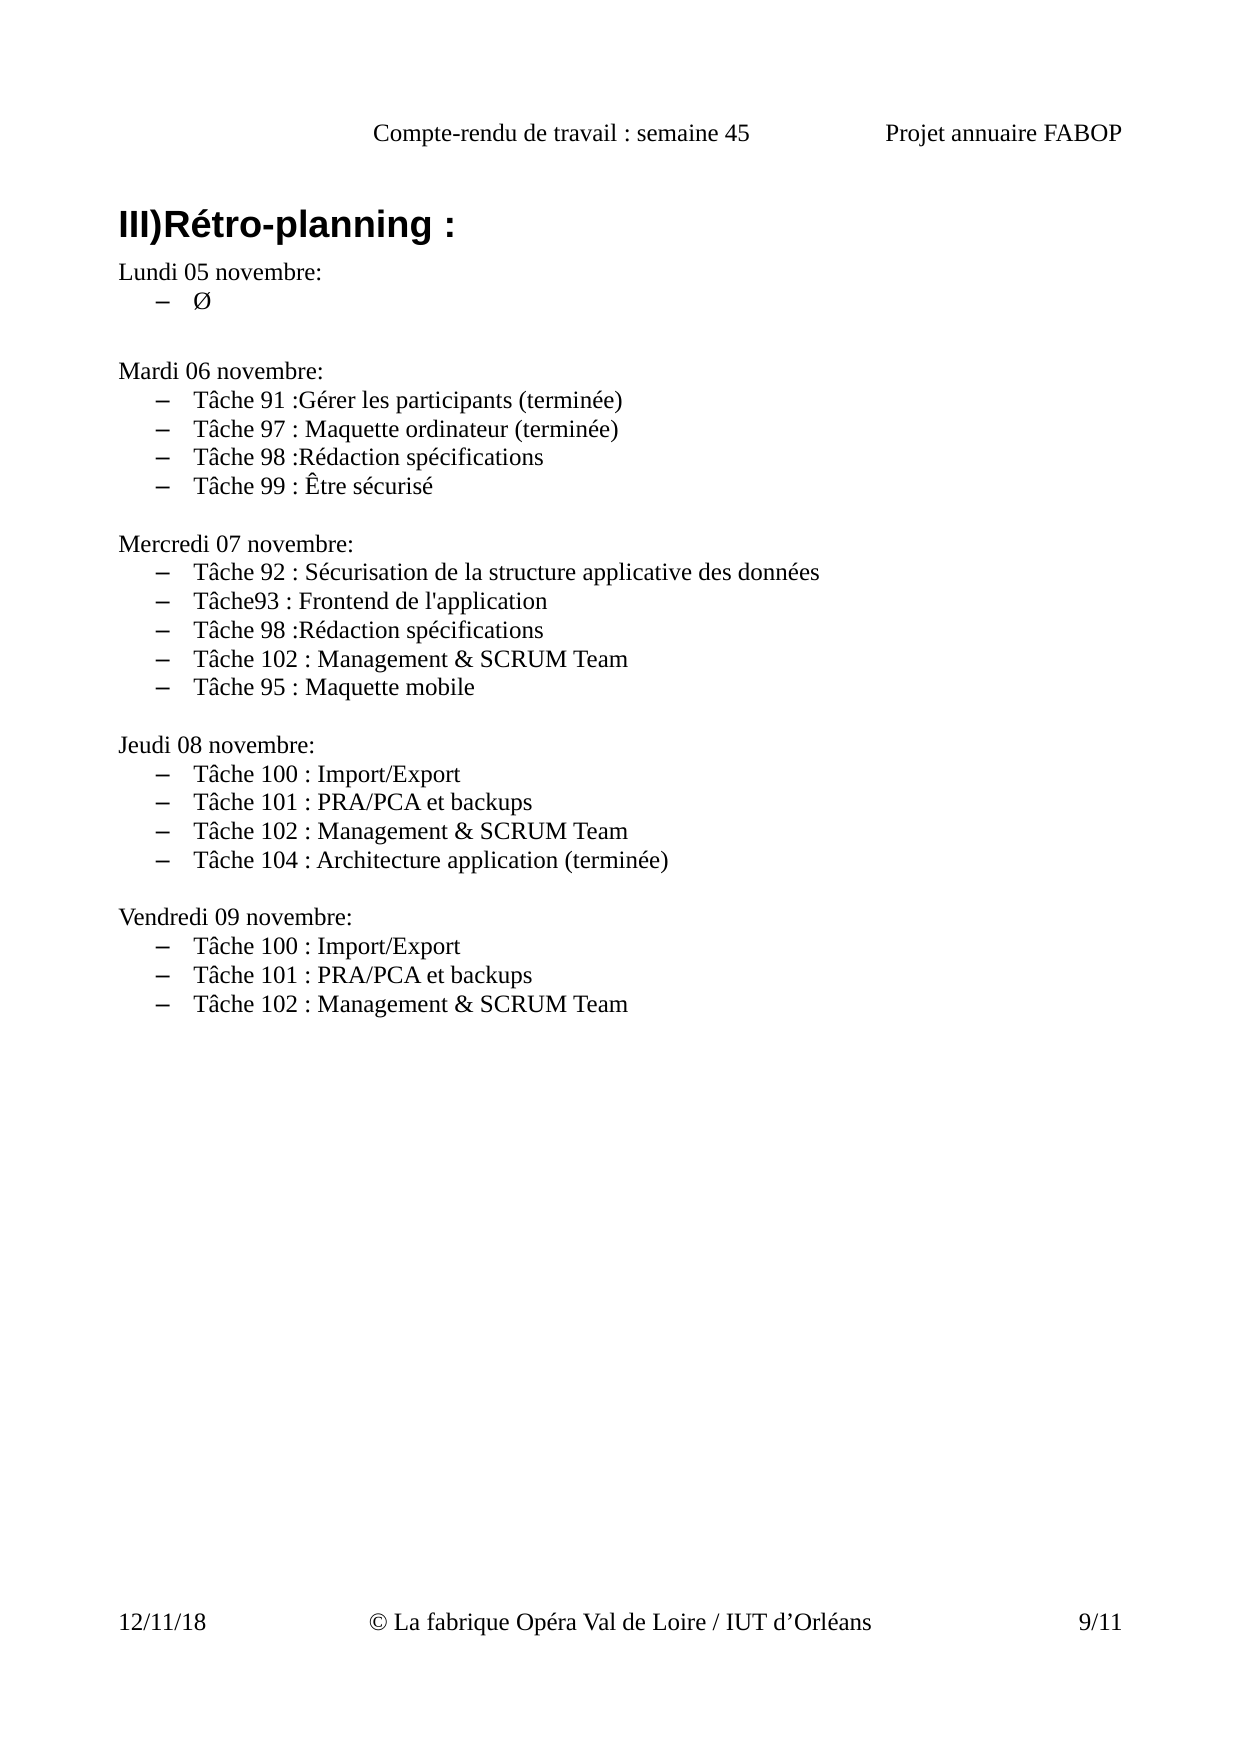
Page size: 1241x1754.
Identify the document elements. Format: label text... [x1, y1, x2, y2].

text Mercredi 07 novembre: [118, 529, 1122, 557]
list Tâche 91 :Gérer les participants (terminée) [156, 385, 1122, 414]
list Ø [156, 286, 1122, 315]
list Tâche 102 : Management & SCRUM Team [156, 816, 1122, 845]
subtitle Rétro-planning : [118, 201, 1122, 245]
text Lundi 05 novembre: [118, 257, 1122, 286]
list Tâche 102 : Management & SCRUM Team [156, 989, 1122, 1017]
list Tâche 100 : Import/Export [156, 931, 1122, 960]
text Mardi 06 novembre: [118, 356, 1122, 385]
list Tâche 101 : PRA/PCA et backups [156, 787, 1122, 816]
text Jeudi 08 novembre: [118, 730, 1122, 759]
list Tâche 102 : Management & SCRUM Team [156, 644, 1122, 672]
list Tâche 101 : PRA/PCA et backups [156, 960, 1122, 989]
list Tâche 100 : Import/Export [156, 759, 1122, 787]
list Tâche 99 : Être sécurisé [156, 471, 1122, 500]
list Tâche93 : Frontend de l'application [156, 586, 1122, 615]
text Vendredi 09 novembre: [118, 902, 1122, 931]
list Tâche 95 : Maquette mobile [156, 672, 1122, 701]
list Tâche 97 : Maquette ordinateur (terminée) [156, 414, 1122, 442]
list Tâche 92 : Sécurisation de la structure applicative des données [156, 557, 1122, 586]
list Tâche 104 : Architecture application (terminée) [156, 845, 1122, 874]
list Tâche 98 :Rédaction spécifications [156, 442, 1122, 471]
list Tâche 98 :Rédaction spécifications [156, 615, 1122, 644]
